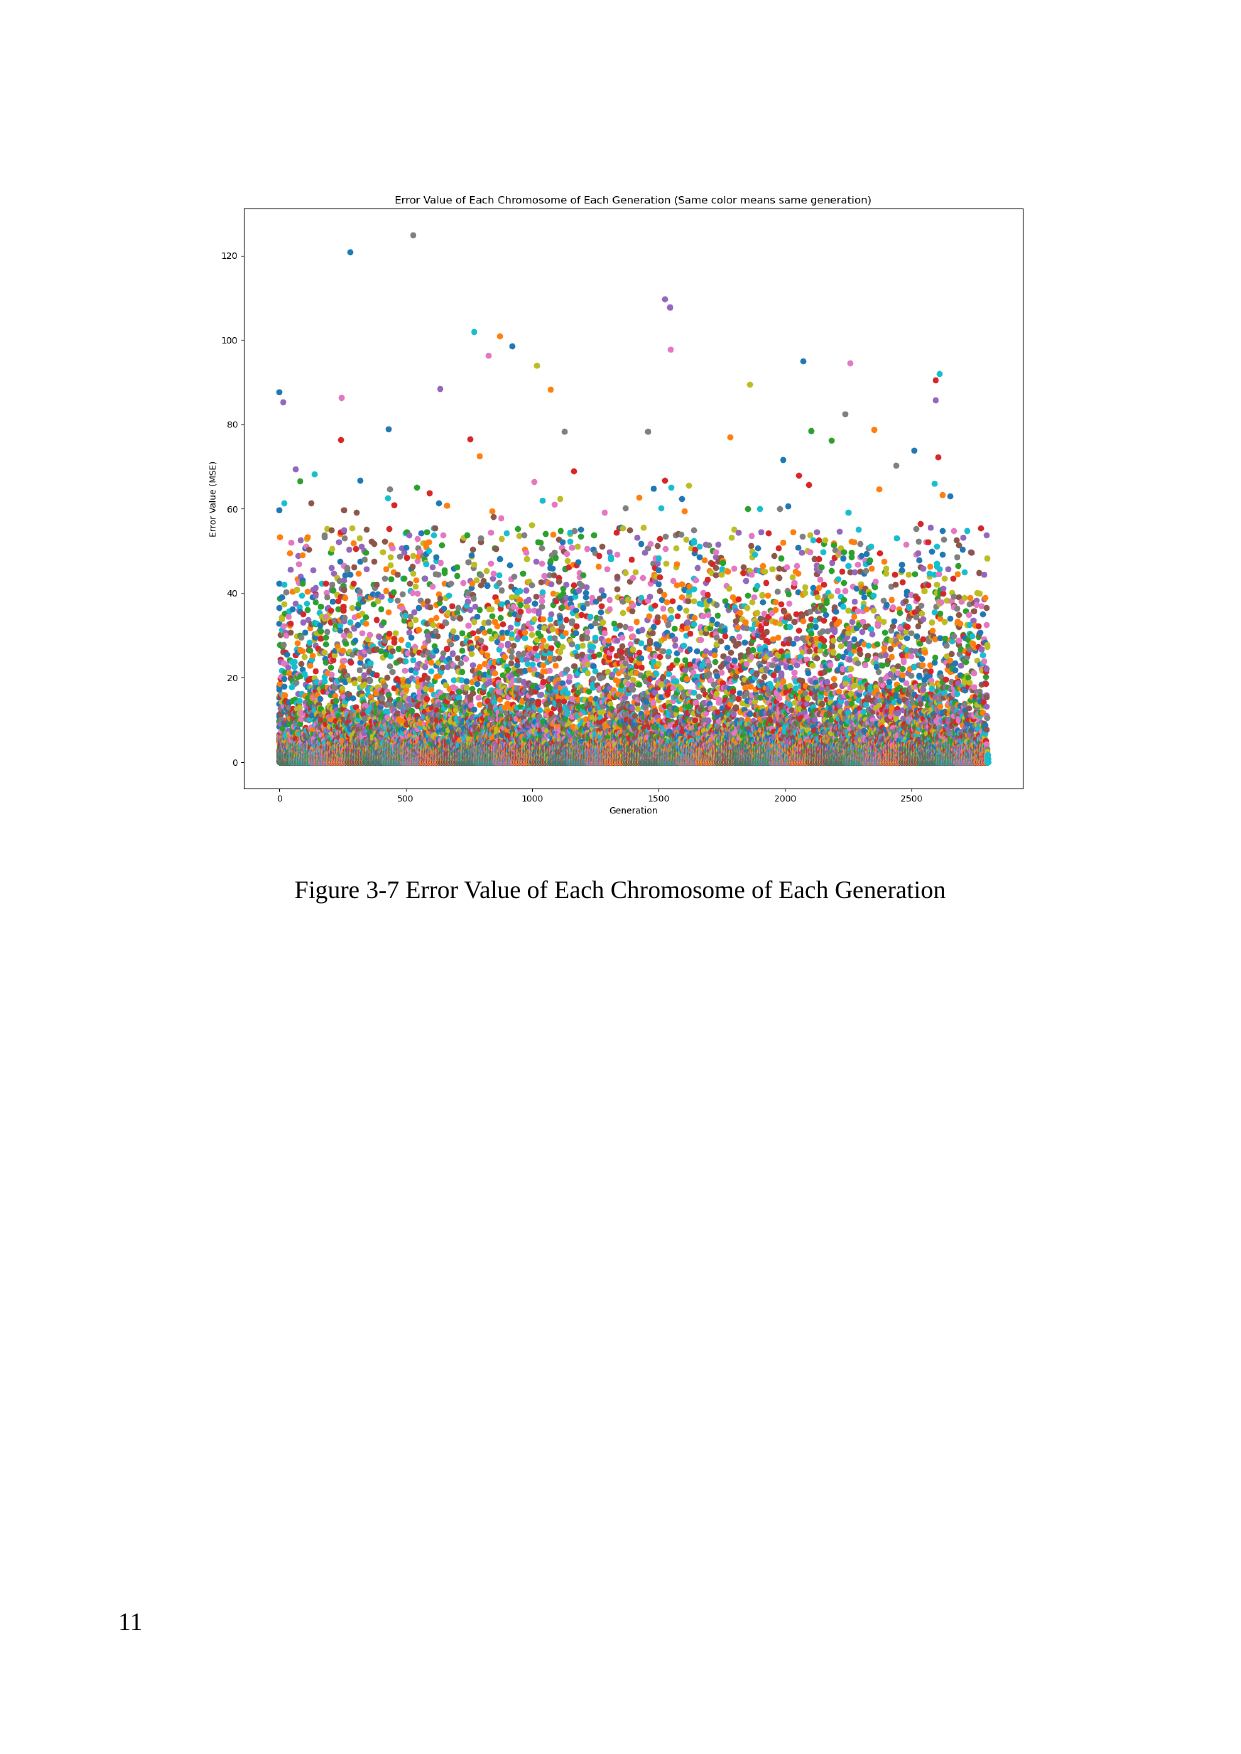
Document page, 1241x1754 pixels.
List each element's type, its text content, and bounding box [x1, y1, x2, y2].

text Figure 3-7 Error Value of Each Chromosome of Each Generation [118, 871, 1122, 904]
picture [118, 118, 1123, 871]
